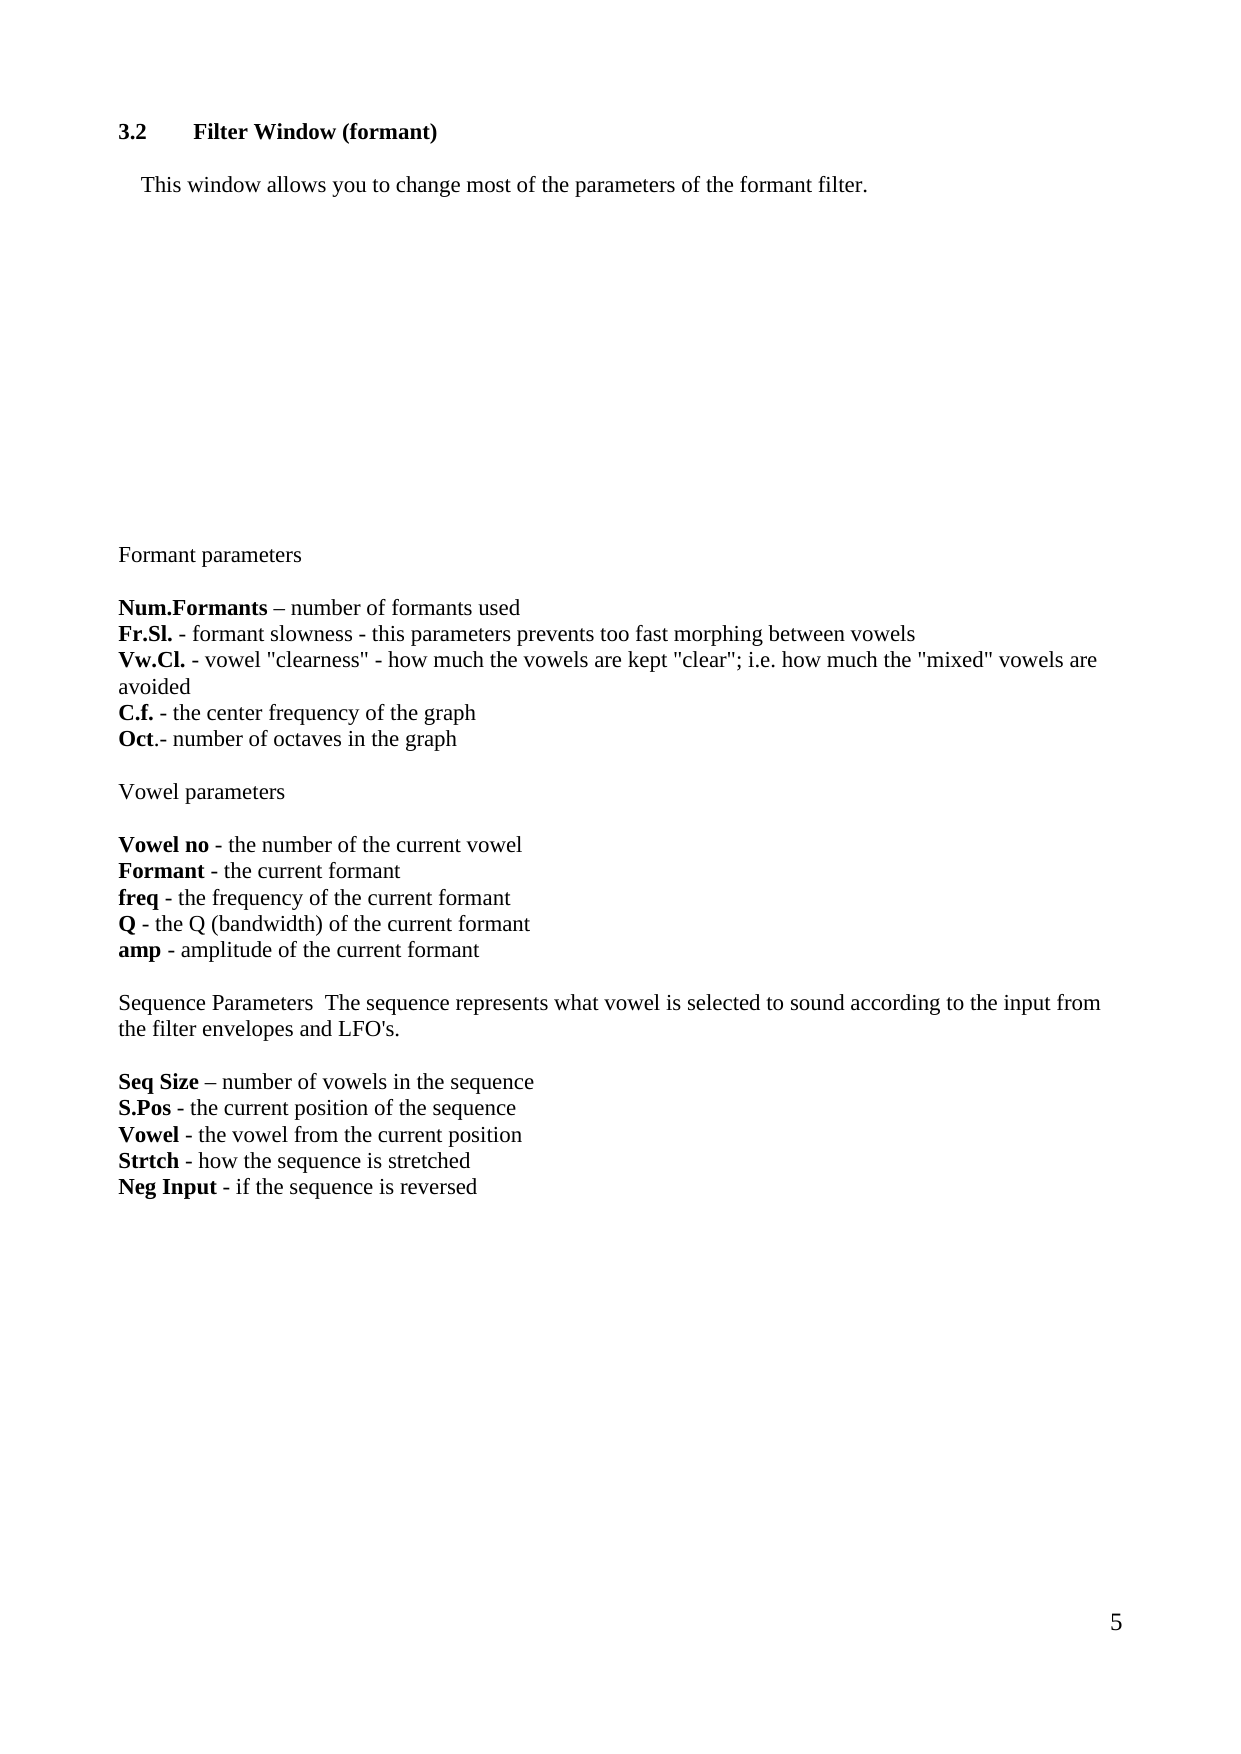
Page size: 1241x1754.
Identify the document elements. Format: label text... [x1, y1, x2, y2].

text freq - the frequency of the current formant [118, 883, 1122, 910]
text Vowel - the vowel from the current position [118, 1121, 1122, 1147]
text Vw.Cl. - vowel "clearness" - how much the vowels are kept "clear"; i.e. how much the "mixed" vowels are avoided [118, 646, 1122, 699]
text This window allows you to change most of the parameters of the formant filter. [118, 171, 1122, 223]
text Vowel no - the number of the current vowel [118, 831, 1122, 857]
text Oct.- number of octaves in the graph [118, 725, 1122, 752]
text C.f. - the center frequency of the graph [118, 699, 1122, 725]
text Sequence Parameters The sequence represents what vowel is selected to sound according to the input from the filter envelopes and LFO's. [118, 989, 1122, 1042]
text Num.Formants – number of formants used [118, 594, 1122, 620]
text Formant parameters [118, 541, 1122, 567]
text Seq Size – number of vowels in the sequence [118, 1068, 1122, 1094]
list Filter Window (formant) [118, 118, 1122, 144]
text Formant - the current formant [118, 857, 1122, 883]
text Neg Input - if the sequence is reversed [118, 1173, 1122, 1200]
text Vowel parameters [118, 778, 1122, 804]
text Strtch - how the sequence is stretched [118, 1147, 1122, 1173]
text Q - the Q (bandwidth) of the current formant [118, 910, 1122, 936]
text Fr.Sl. - formant slowness - this parameters prevents too fast morphing between vowels [118, 620, 1122, 646]
text S.Pos - the current position of the sequence [118, 1094, 1122, 1121]
text amp - amplitude of the current formant [118, 936, 1122, 963]
